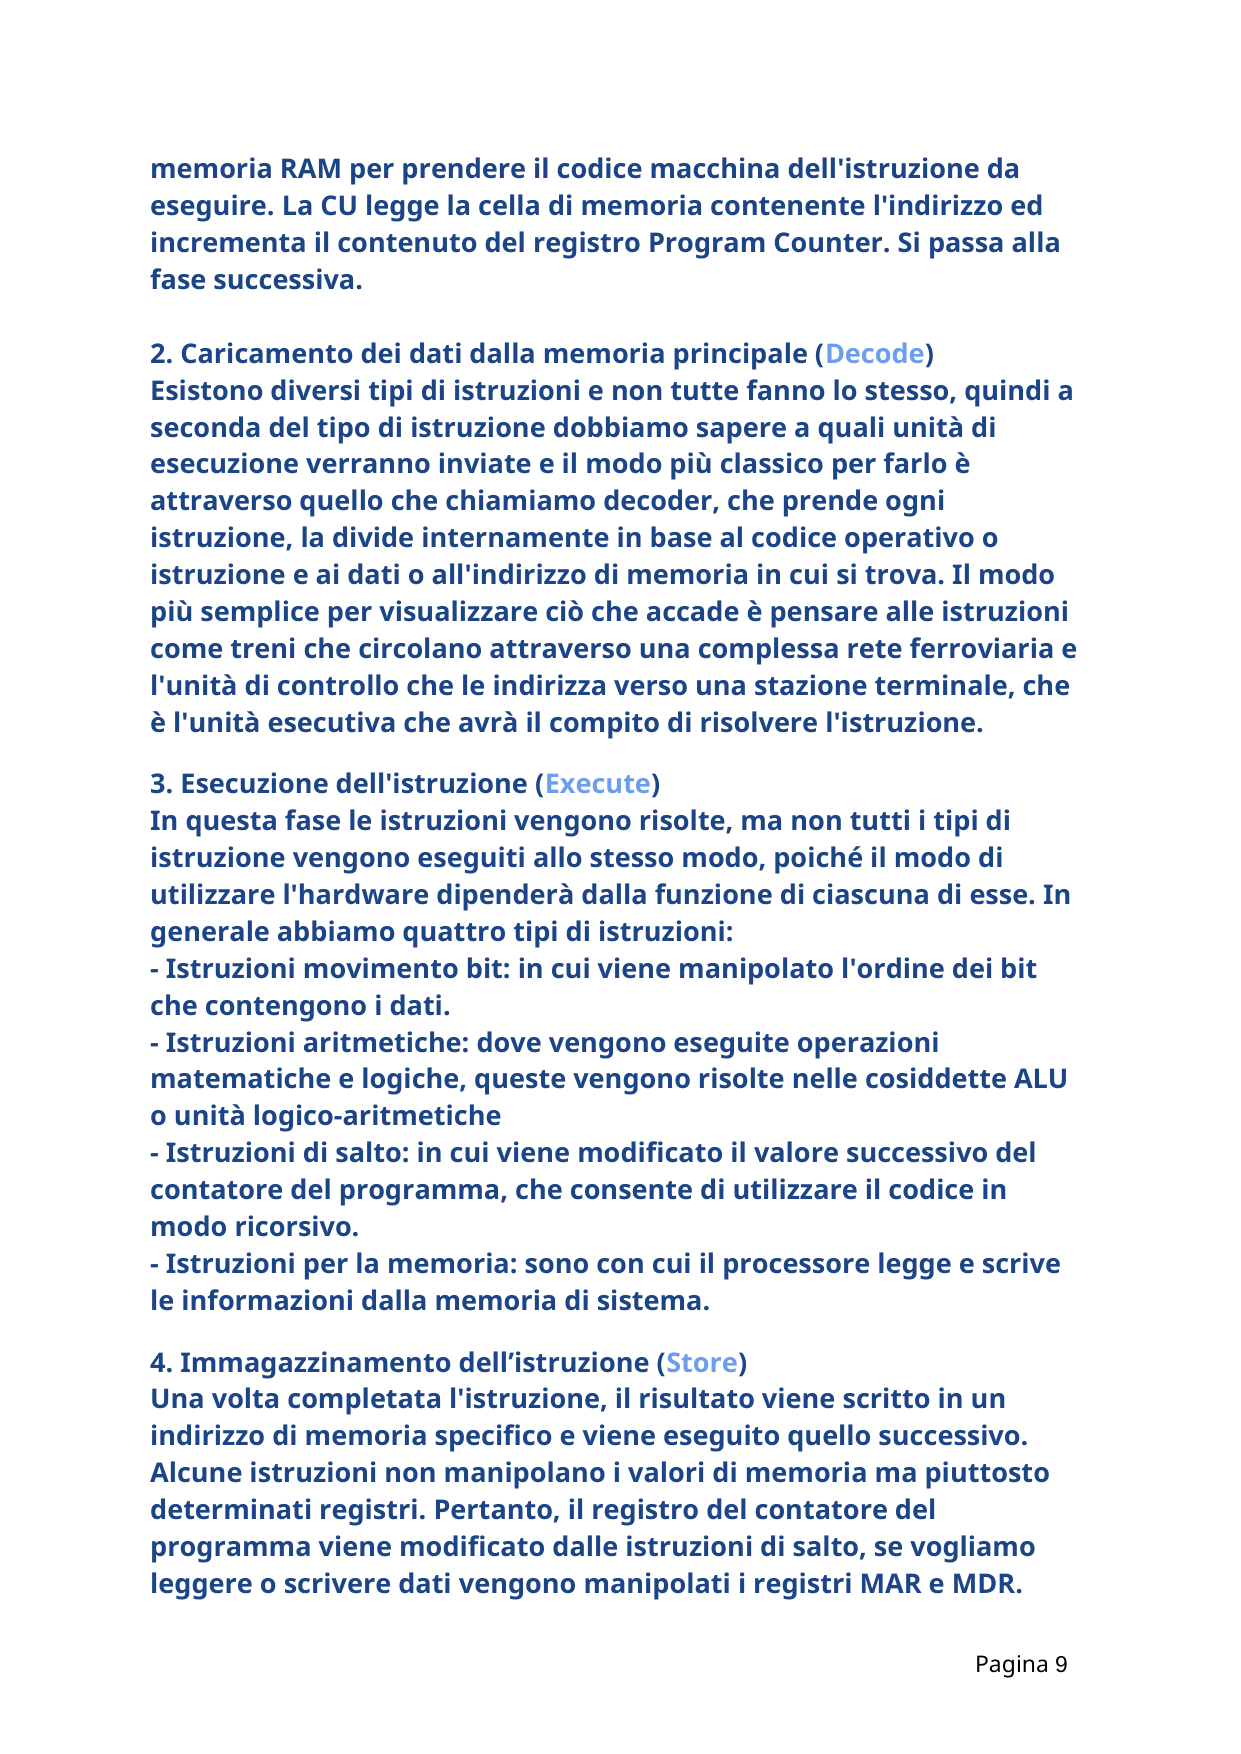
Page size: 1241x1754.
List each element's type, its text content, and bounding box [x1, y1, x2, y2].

text memoria RAM per prendere il codice macchina dell'istruzione da eseguire. La CU legge la cella di memoria contenente l'indirizzo ed incrementa il contenuto del registro Program Counter. Si passa alla fase successiva. 2. Caricamento dei dati dalla memoria principale (Decode) Esistono diversi tipi di istruzioni e non tutte fanno lo stesso, quindi a seconda del tipo di istruzione dobbiamo sapere a quali unità di esecuzione verranno inviate e il modo più classico per farlo è attraverso quello che chiamiamo decoder, che prende ogni istruzione, la divide internamente in base al codice operativo o istruzione e ai dati o all'indirizzo di memoria in cui si trova. Il modo più semplice per visualizzare ciò che accade è pensare alle istruzioni come treni che circolano attraverso una complessa rete ferroviaria e l'unità di controllo che le indirizza verso una stazione terminale, che è l'unità esecutiva che avrà il compito di risolvere l'istruzione. [150, 150, 1090, 740]
text 3. Esecuzione dell'istruzione (Execute) In questa fase le istruzioni vengono risolte, ma non tutti i tipi di istruzione vengono eseguiti allo stesso modo, poiché il modo di utilizzare l'hardware dipenderà dalla funzione di ciascuna di esse. In generale abbiamo quattro tipi di istruzioni: - Istruzioni movimento bit: in cui viene manipolato l'ordine dei bit che contengono i dati. - Istruzioni aritmetiche: dove vengono eseguite operazioni matematiche e logiche, queste vengono risolte nelle cosiddette ALU o unità logico-aritmetiche - Istruzioni di salto: in cui viene modificato il valore successivo del contatore del programma, che consente di utilizzare il codice in modo ricorsivo. - Istruzioni per la memoria: sono con cui il processore legge e scrive le informazioni dalla memoria di sistema. [150, 765, 1090, 1318]
text 4. Immagazzinamento dell’istruzione (Store) Una volta completata l'istruzione, il risultato viene scritto in un indirizzo di memoria specifico e viene eseguito quello successivo. Alcune istruzioni non manipolano i valori di memoria ma piuttosto determinati registri. Pertanto, il registro del contatore del programma viene modificato dalle istruzioni di salto, se vogliamo leggere o scrivere dati vengono manipolati i registri MAR e MDR. [150, 1343, 1090, 1601]
